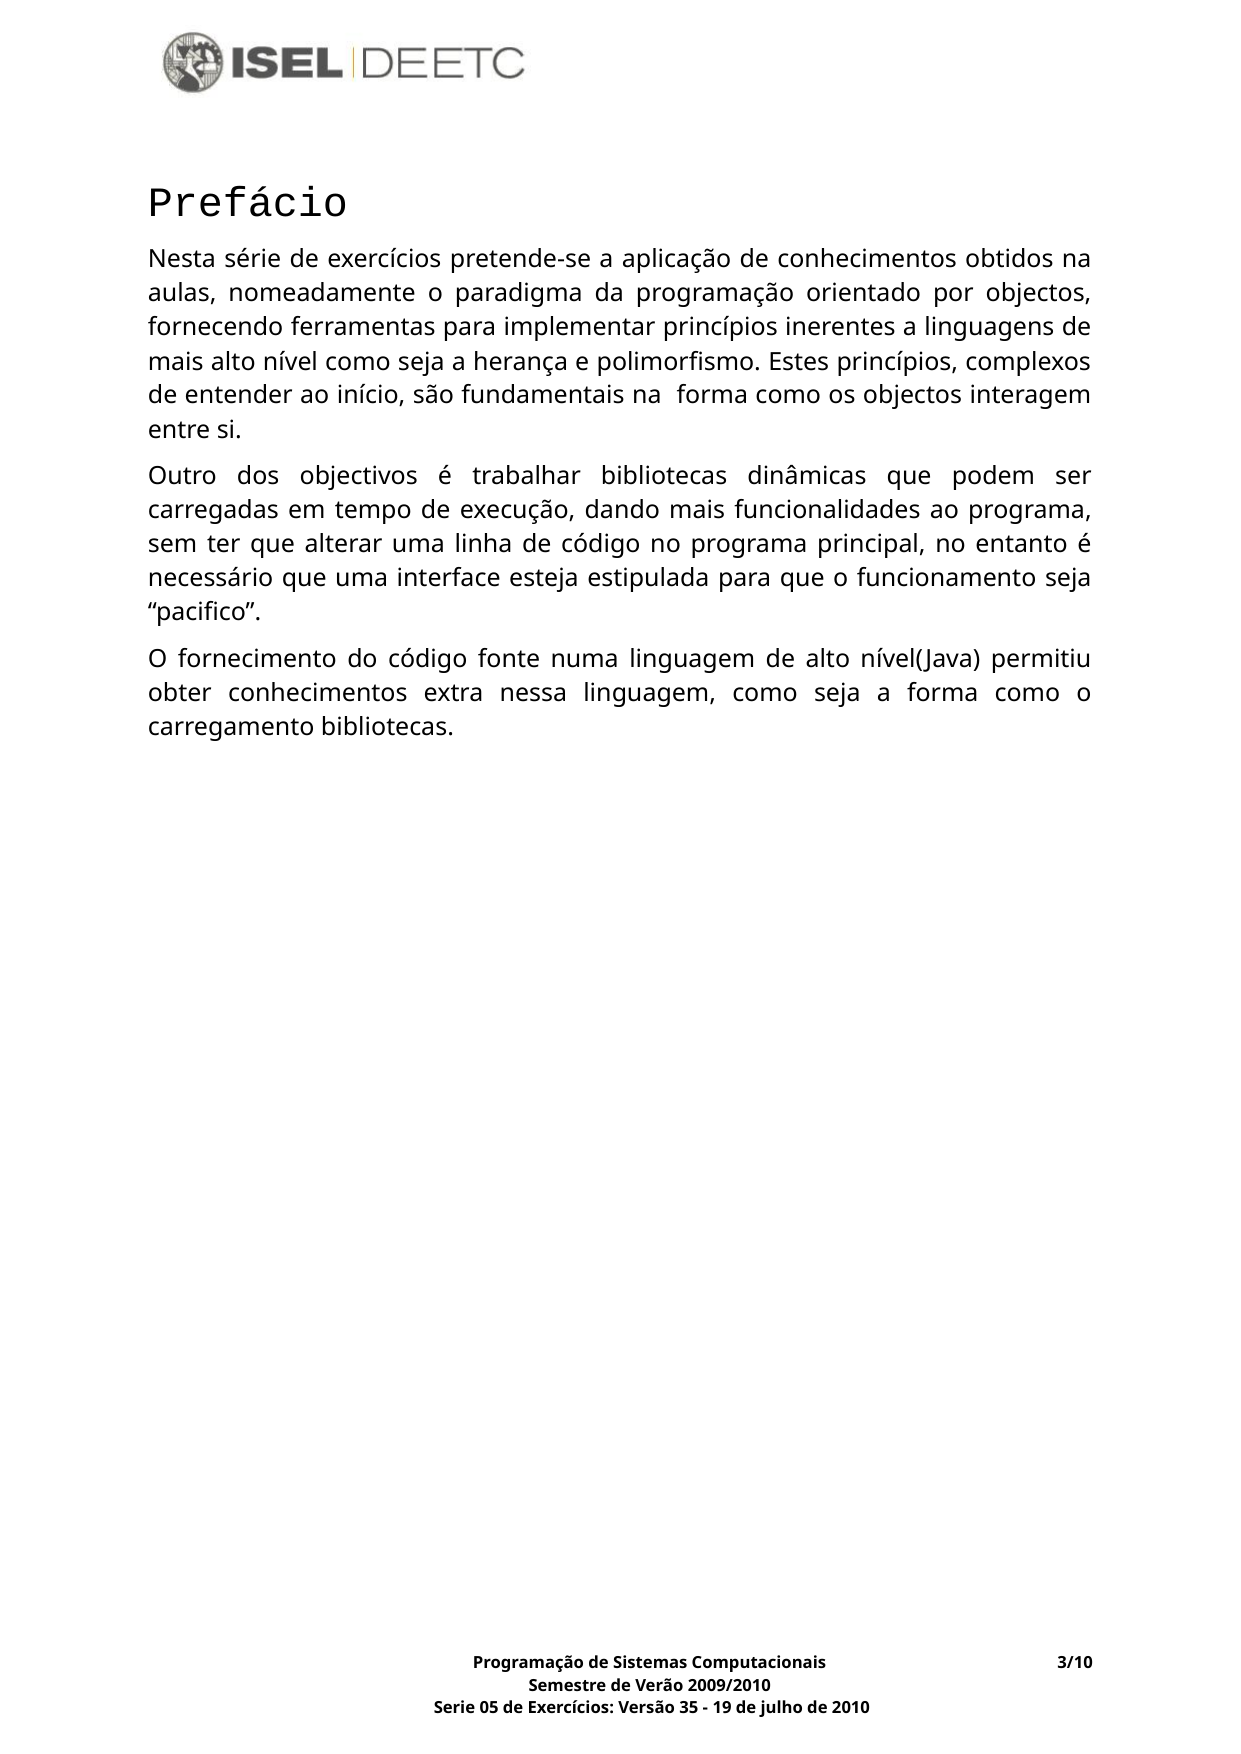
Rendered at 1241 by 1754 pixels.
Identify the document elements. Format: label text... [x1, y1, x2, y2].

text O fornecimento do código fonte numa linguagem de alto nível(Java) permitiu obter conhecimentos extra nessa linguagem, como seja a forma como o carregamento bibliotecas. [148, 641, 1093, 743]
text Nesta série de exercícios pretende-se a aplicação de conhecimentos obtidos na aulas, nomeadamente o paradigma da programação orientado por objectos, fornecendo ferramentas para implementar princípios inerentes a linguagens de mais alto nível como seja a herança e polimorfismo. Estes princípios, complexos de entender ao início, são fundamentais na forma como os objectos interagem entre si. [148, 241, 1093, 445]
text Outro dos objectivos é trabalhar bibliotecas dinâmicas que podem ser carregadas em tempo de execução, dando mais funcionalidades ao programa, sem ter que alterar uma linha de código no programa principal, no entanto é necessário que uma interface esteja estipulada para que o funcionamento seja “pacifico”. [148, 458, 1093, 628]
subtitle Prefácio [148, 181, 1093, 228]
picture [153, 17, 555, 118]
